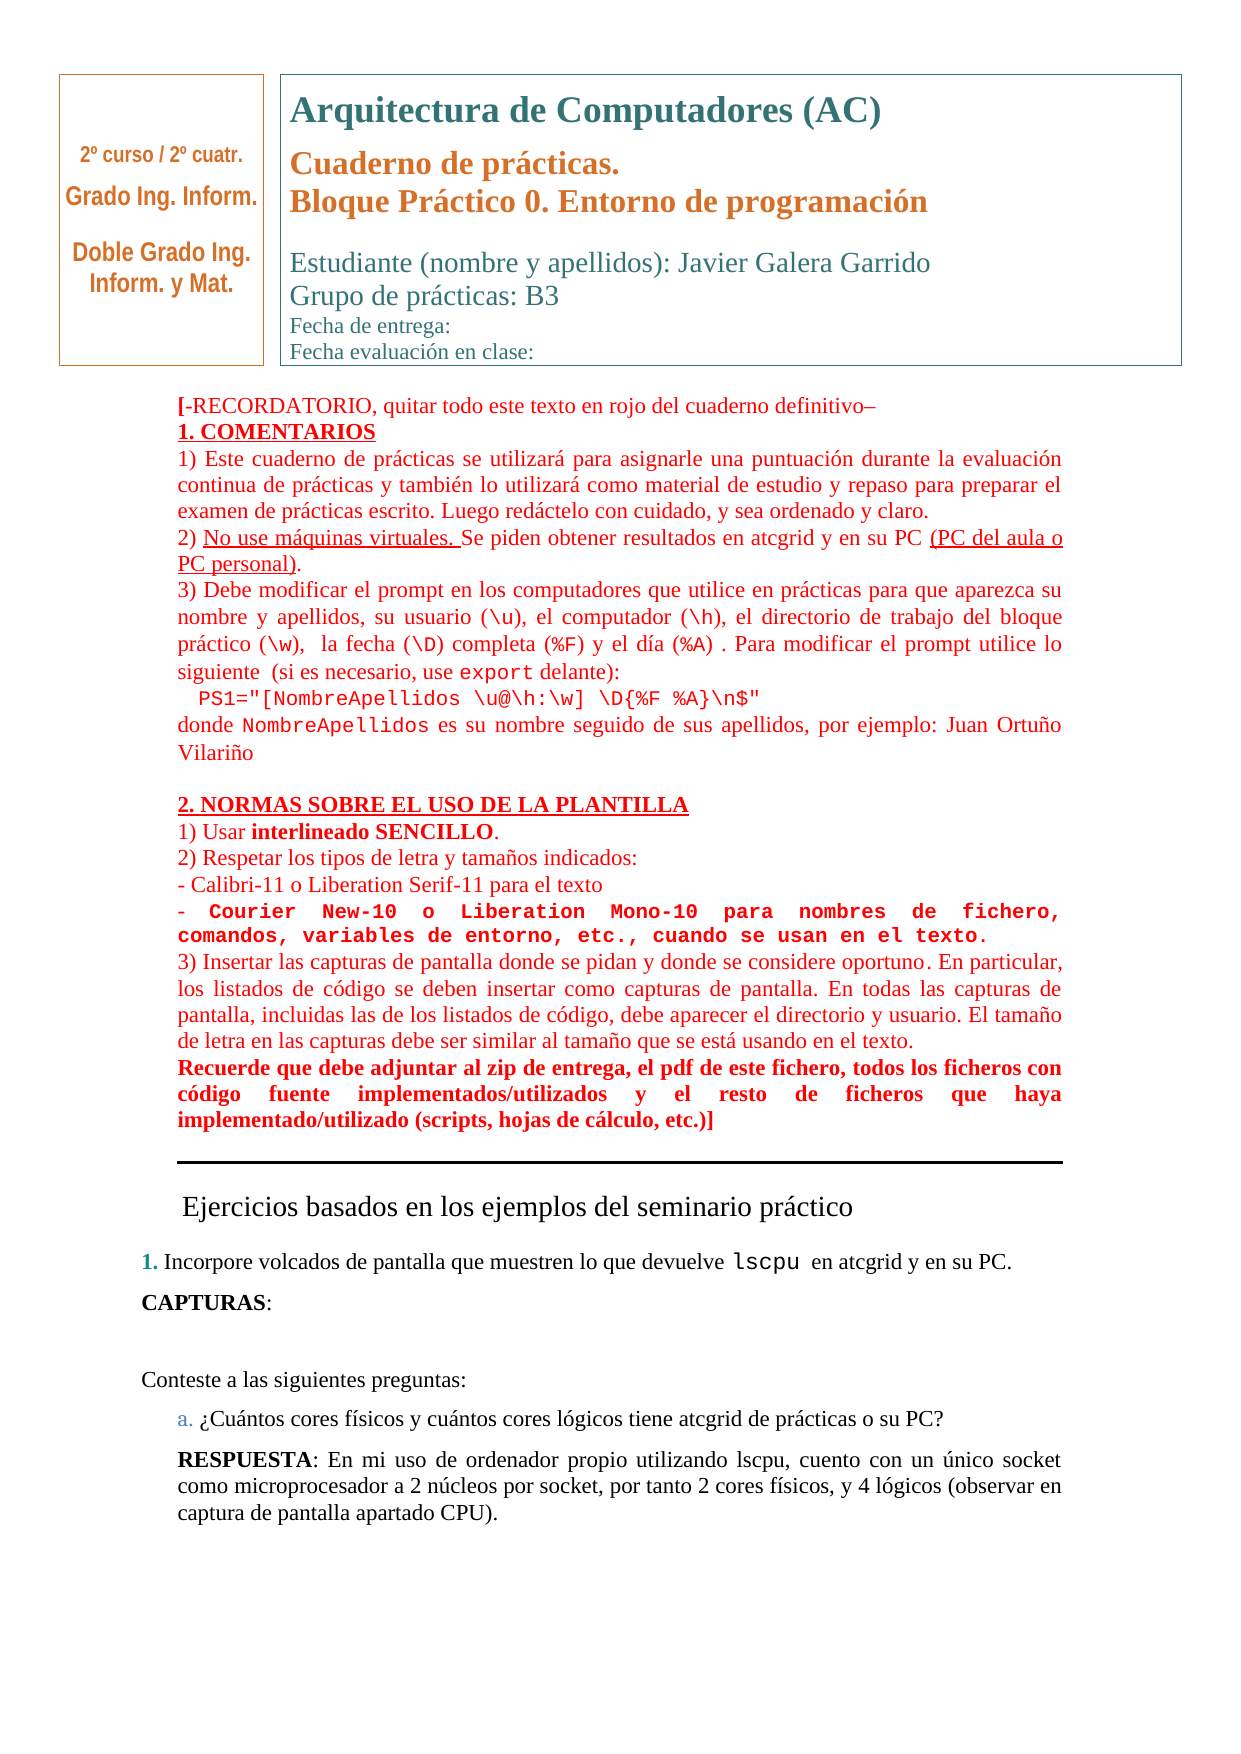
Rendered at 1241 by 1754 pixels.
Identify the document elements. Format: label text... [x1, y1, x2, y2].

text PS1="[NombreApellidos \u@\h:\w] \D{%F %A}\n$" [177, 686, 1063, 711]
table_header 2º curso / 2º cuatr. Grado Ing. Inform. Doble Grado Ing. Inform. y Mat. [60, 75, 263, 364]
text 1. COMENTARIOS [177, 418, 1063, 444]
text 2) Respetar los tipos de letra y tamaños indicados: [177, 844, 1063, 871]
text 3) Insertar las capturas de pantalla donde se pidan y donde se considere oportuno. En particular, los listados de código se deben insertar como capturas de pantalla. En todas las capturas de pantalla, incluidas las de los listados de código, debe aparecer el directorio y usuario. El tamaño de letra en las capturas debe ser similar al tamaño que se está usando en el texto. [177, 948, 1063, 1054]
text - Courier New-10 o Liberation Mono-10 para nombres de fichero, comandos, variables de entorno, etc., cuando se usan en el texto. [177, 897, 1063, 948]
subtitle Ejercicios basados en los ejemplos del seminario práctico [144, 1189, 1063, 1223]
list CAPTURAS: [103, 1288, 1063, 1315]
table_header [264, 74, 280, 364]
list RESPUESTA: En mi uso de ordenador propio utilizando lscpu, cuento con un único socket como microprocesador a 2 núcleos por socket, por tanto 2 cores físicos, y 4 lógicos (observar en captura de pantalla apartado CPU). [177, 1446, 1063, 1525]
text Recuerde que debe adjuntar al zip de entrega, el pdf de este fichero, todos los ficheros con código fuente implementados/utilizados y el resto de ficheros que haya implementado/utilizado (scripts, hojas de cálculo, etc.)] [177, 1054, 1063, 1133]
text 1) Este cuaderno de prácticas se utilizará para asignarle una puntuación durante la evaluación continua de prácticas y también lo utilizará como material de estudio y repaso para preparar el examen de prácticas escrito. Luego redáctelo con cuidado, y sea ordenado y claro. [177, 444, 1063, 524]
text 1) Usar interlineado SENCILLO. [177, 818, 1063, 844]
text 2) No use máquinas virtuales. Se piden obtener resultados en atcgrid y en su PC (PC del aula o PC personal). [177, 524, 1063, 576]
text 2. NORMAS SOBRE EL USO DE LA PLANTILLA [177, 792, 1063, 818]
text a. ¿Cuántos cores físicos y cuántos cores lógicos tiene atcgrid de prácticas o su PC? [177, 1405, 1063, 1432]
text donde NombreApellidos es su nombre seguido de sus apellidos, por ejemplo: Juan Ortuño Vilariño [177, 711, 1063, 765]
text 3) Debe modificar el prompt en los computadores que utilice en prácticas para que aparezca su nombre y apellidos, su usuario (\u), el computador (\h), el directorio de trabajo del bloque práctico (\w), la fecha (\D) completa (%F) y el día (%A) . Para modificar el prompt utilice lo siguiente (si es necesario, use export delante): [177, 576, 1063, 686]
list Conteste a las siguientes preguntas: [103, 1366, 1063, 1393]
table_header Arquitectura de Computadores (AC) Cuaderno de prácticas. Bloque Práctico 0. Entorno de programación Estudiante (nombre y apellidos): Javier Galera Garrido Grupo de prácticas: B3 Fecha de entrega: Fecha evaluación en clase: [281, 75, 1181, 364]
list 1. Incorpore volcados de pantalla que muestren lo que devuelve lscpu en atcgrid y en su PC. [103, 1248, 1063, 1276]
text [-RECORDATORIO, quitar todo este texto en rojo del cuaderno definitivo– [177, 392, 1063, 418]
text - Calibri-11 o Liberation Serif-11 para el texto [177, 871, 1063, 897]
